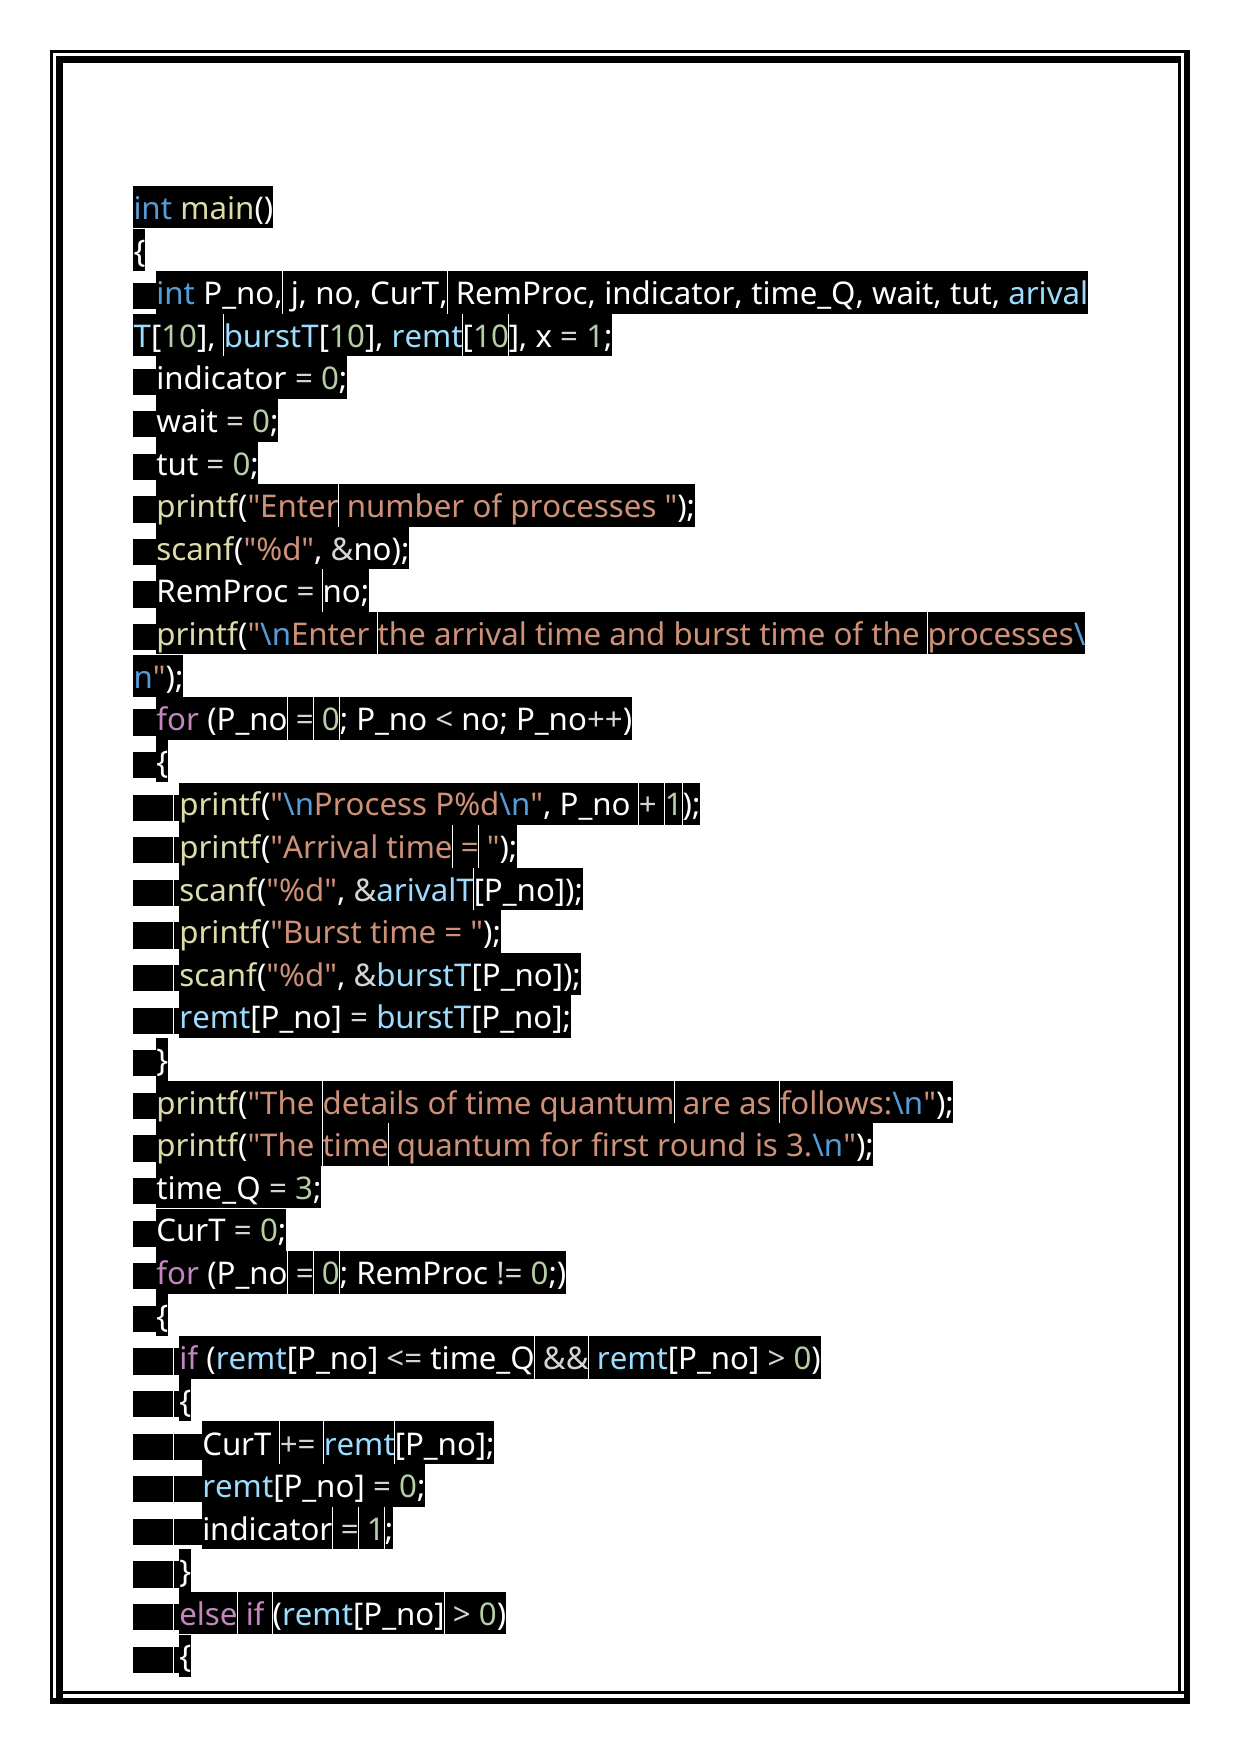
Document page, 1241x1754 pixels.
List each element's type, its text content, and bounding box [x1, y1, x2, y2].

text remt[P_no] = burstT[P_no]; [133, 995, 1103, 1038]
text printf("Arrival time = "); [133, 825, 1103, 868]
text printf("\nEnter the arrival time and burst time of the processes\n"); [133, 612, 1103, 697]
text printf("The details of time quantum are as follows:\n"); [133, 1081, 1103, 1123]
text scanf("%d", &burstT[P_no]); [133, 953, 1103, 995]
text { [133, 1634, 1103, 1677]
text { [133, 1294, 1103, 1336]
text for (P_no = 0; RemProc != 0;) [133, 1251, 1103, 1294]
text indicator = 0; [133, 356, 1103, 399]
text RemProc = no; [133, 569, 1103, 612]
text CurT = 0; [133, 1208, 1103, 1251]
text printf("Burst time = "); [133, 910, 1103, 953]
text int P_no, j, no, CurT, RemProc, indicator, time_Q, wait, tut, arivalT[10], burstT[10], remt[10], x = 1; [133, 271, 1103, 356]
text } [133, 1038, 1103, 1081]
text printf("\nProcess P%d\n", P_no + 1); [133, 782, 1103, 825]
text scanf("%d", &no); [133, 527, 1103, 569]
text { [133, 228, 1103, 271]
text tut = 0; [133, 442, 1103, 484]
text CurT += remt[P_no]; [133, 1421, 1103, 1464]
text for (P_no = 0; P_no < no; P_no++) [133, 697, 1103, 740]
text printf("Enter number of processes "); [133, 484, 1103, 527]
text } [133, 1549, 1103, 1592]
text if (remt[P_no] <= time_Q && remt[P_no] > 0) [133, 1336, 1103, 1379]
text else if (remt[P_no] > 0) [133, 1592, 1103, 1634]
text indicator = 1; [133, 1507, 1103, 1549]
text remt[P_no] = 0; [133, 1464, 1103, 1507]
text scanf("%d", &arivalT[P_no]); [133, 868, 1103, 910]
text int main() [133, 186, 1103, 228]
text { [133, 740, 1103, 782]
text time_Q = 3; [133, 1166, 1103, 1208]
text wait = 0; [133, 399, 1103, 442]
text { [133, 1379, 1103, 1421]
text printf("The time quantum for first round is 3.\n"); [133, 1123, 1103, 1166]
